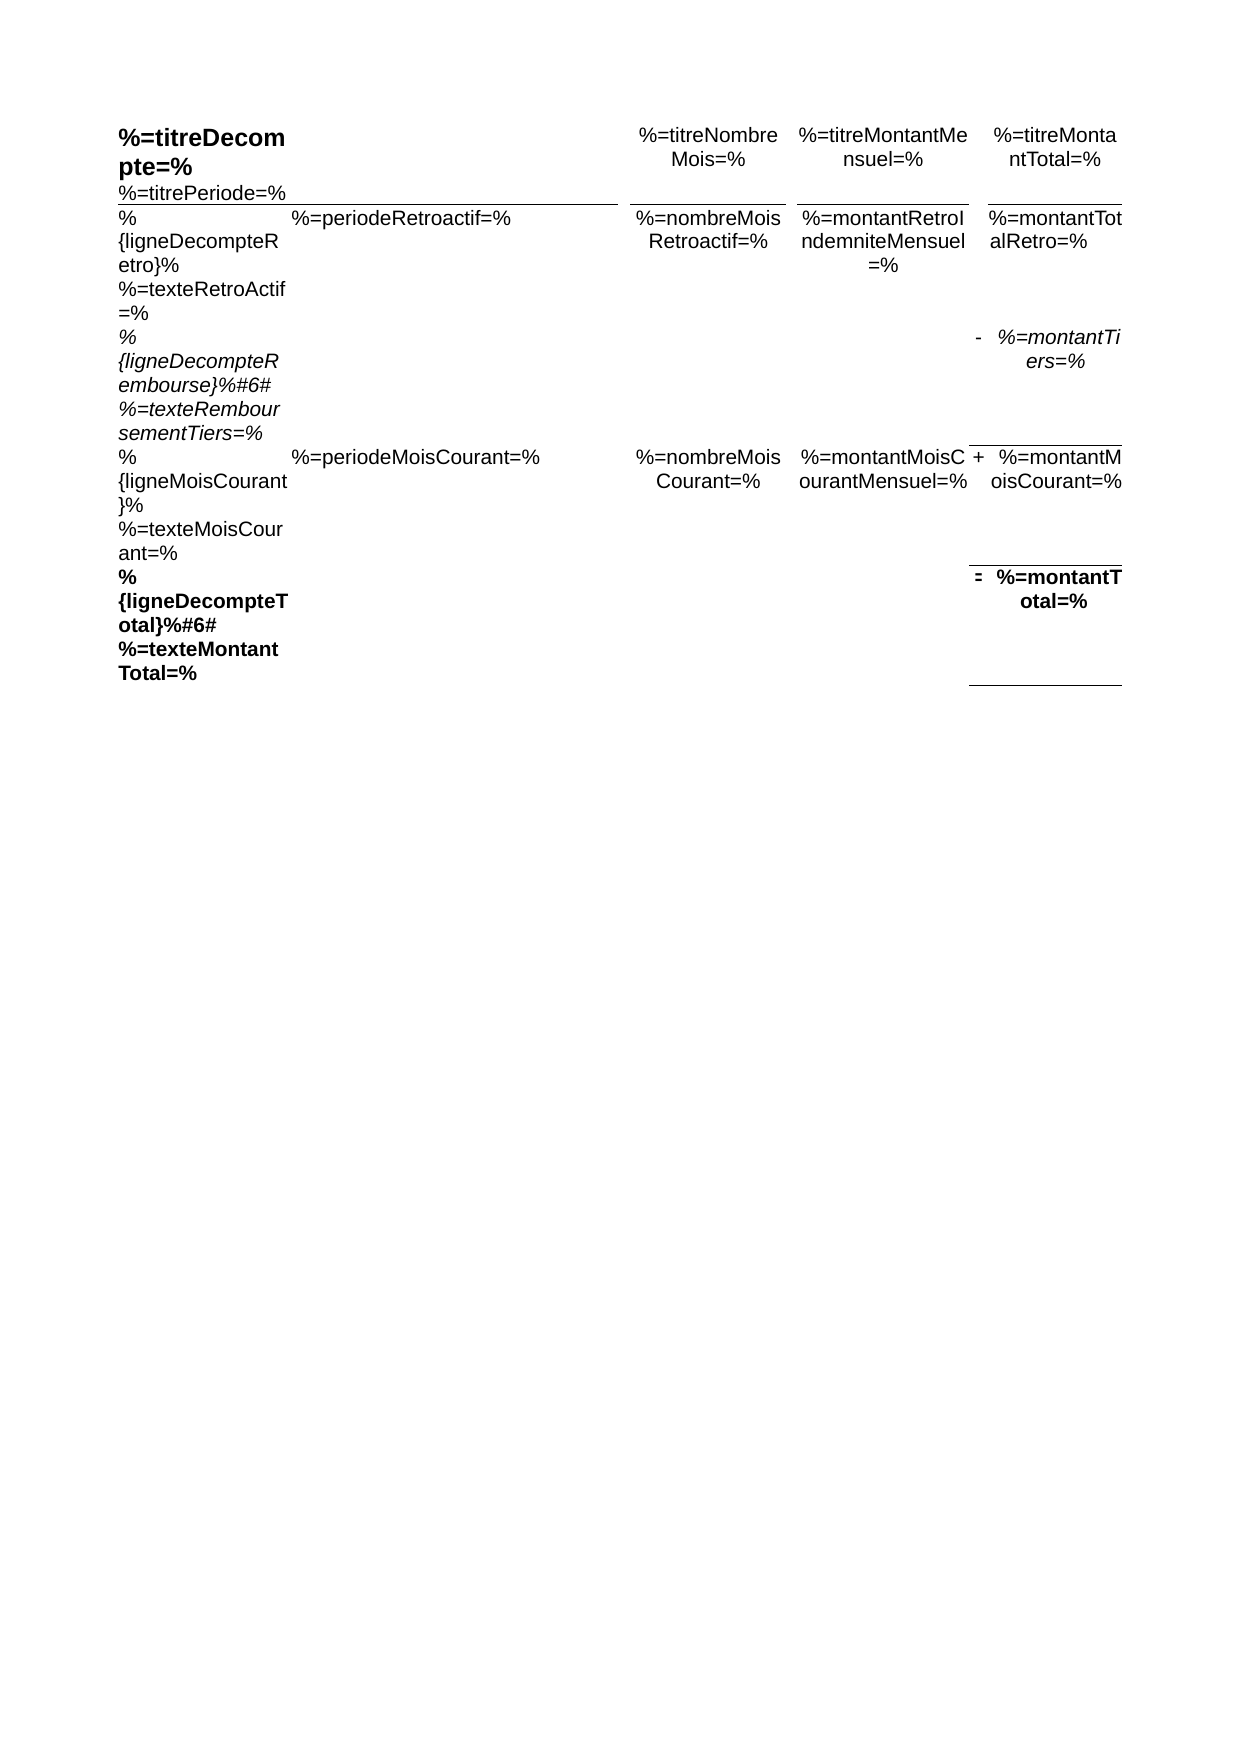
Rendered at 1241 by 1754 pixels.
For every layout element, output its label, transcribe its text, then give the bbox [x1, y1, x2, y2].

table_cell [797, 565, 969, 685]
table_header [288, 123, 617, 204]
table_cell %=montantMoisCourantMensuel=% [797, 445, 969, 565]
table_cell [630, 565, 786, 685]
table_header %=titreDecompte=% %=titrePeriode=% [118, 123, 288, 204]
table_cell %{ligneDecompteRembourse}%#6#%=texteRemboursementTiers=% [118, 325, 288, 445]
table_cell %=montantTotal=% [988, 566, 1122, 685]
table_cell %=periodeMoisCourant=% [288, 445, 617, 565]
table_cell [618, 325, 630, 445]
table_cell %=montantTiers=% [988, 325, 1122, 445]
table_cell + [969, 446, 988, 565]
table_cell [786, 204, 797, 325]
table_cell %=nombreMoisCourant=% [630, 445, 786, 565]
table_cell [630, 325, 786, 445]
table_cell [969, 204, 988, 325]
table_cell %=montantRetroIndemniteMensuel=% [797, 205, 969, 325]
table_cell %=periodeRetroactif=% [288, 205, 617, 325]
table_cell [618, 204, 630, 325]
table_cell [797, 325, 969, 445]
table_header %=titreNombreMois=% [630, 123, 786, 204]
table_header [618, 123, 630, 204]
table_header %=titreMontantMensuel=% [797, 123, 969, 204]
table_cell ꞊ [969, 566, 988, 685]
table_cell %{ligneDecompteTotal}%#6#%=texteMontantTotal=% [118, 565, 288, 685]
table_cell [618, 565, 630, 685]
table_header [786, 123, 797, 204]
table_cell %=montantMoisCourant=% [988, 446, 1122, 565]
table_cell [786, 325, 797, 445]
table_cell %=nombreMoisRetroactif=% [630, 205, 786, 325]
table_cell [618, 445, 630, 565]
table_cell %{ligneMoisCourant}%%=texteMoisCourant=% [118, 445, 288, 565]
table_cell [786, 565, 797, 685]
table_header [969, 123, 988, 204]
table_cell [288, 565, 617, 685]
table_cell [288, 325, 617, 445]
table_cell %{ligneDecompteRetro}%%=texteRetroActif=% [118, 205, 288, 325]
table_header %=titreMontantTotal=% [988, 123, 1122, 204]
table_cell %=montantTotalRetro=% [988, 205, 1122, 325]
table_cell [786, 445, 797, 565]
table_cell - [969, 325, 988, 445]
